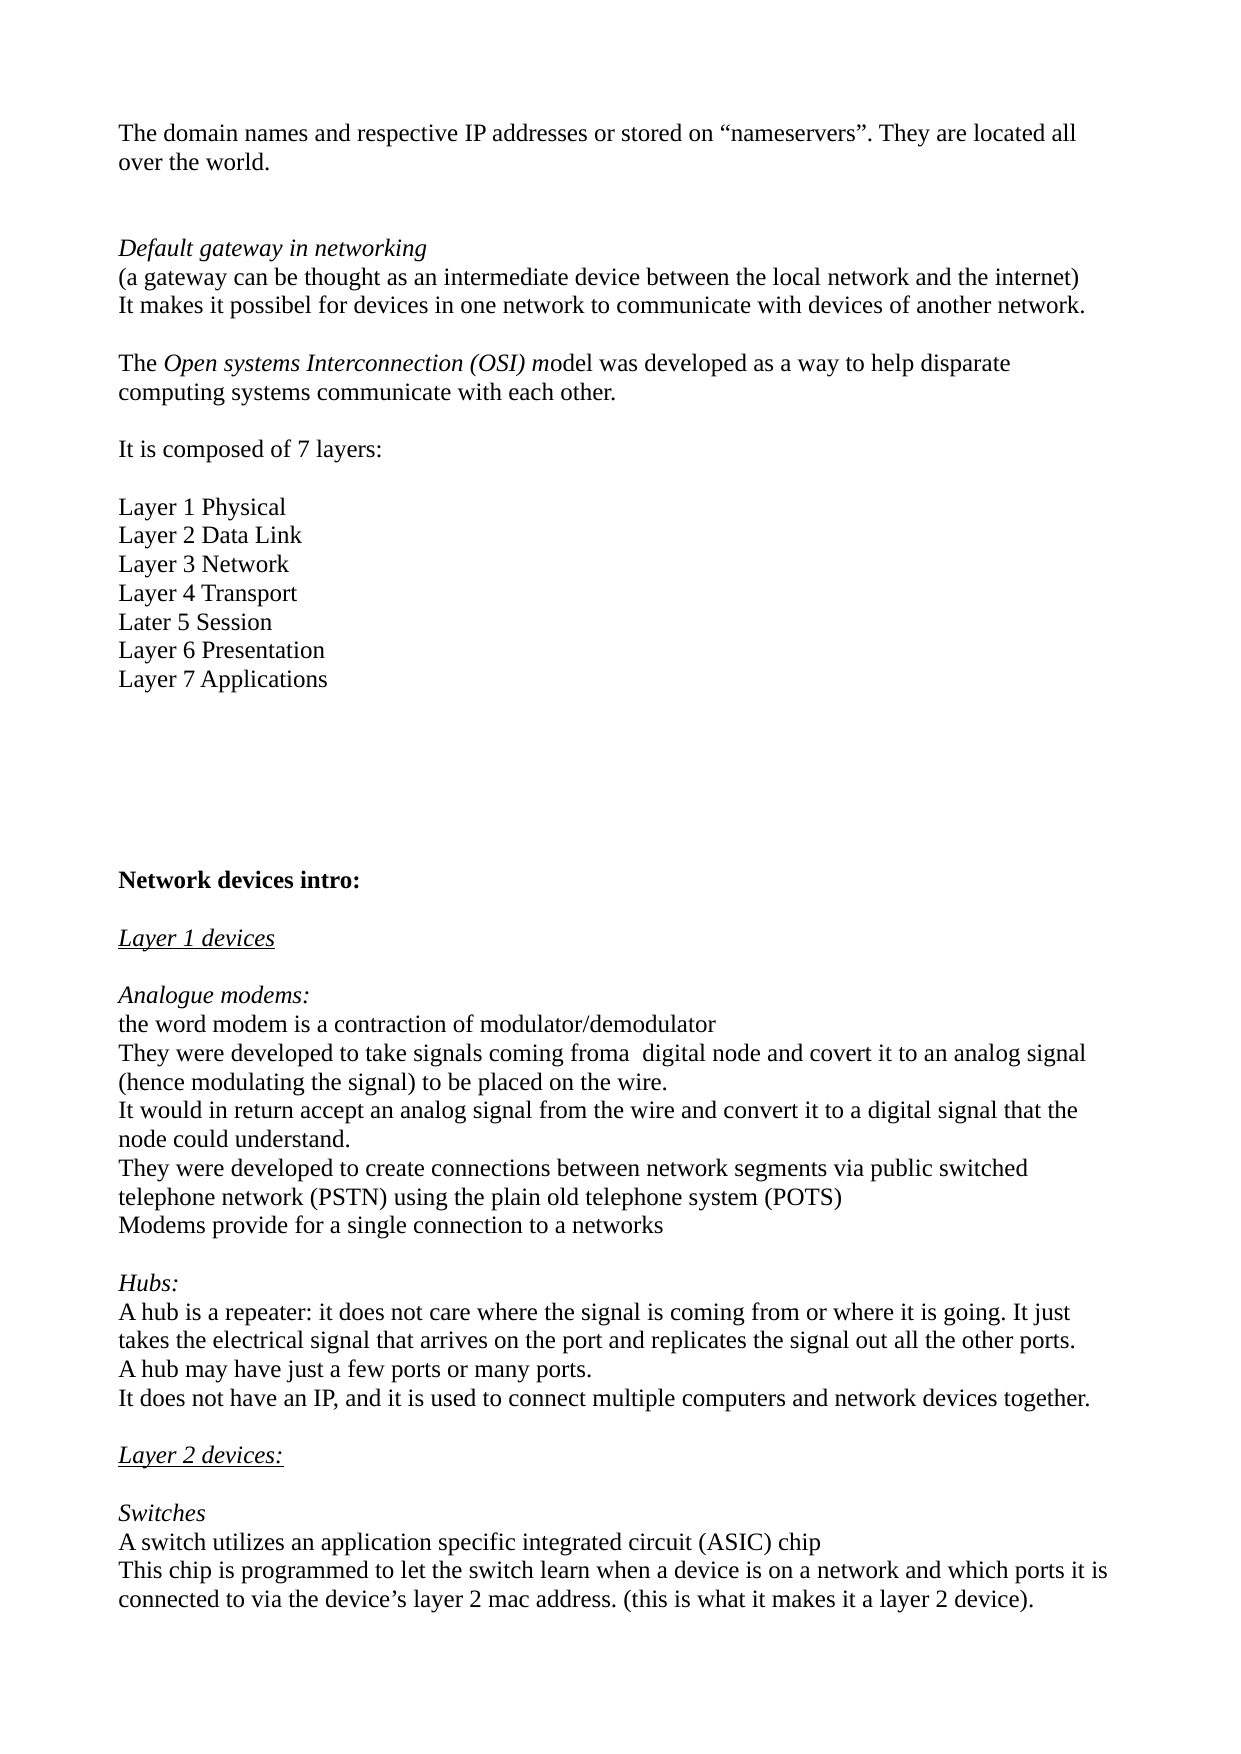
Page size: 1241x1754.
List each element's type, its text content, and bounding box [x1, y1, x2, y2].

text Default gateway in networking [118, 233, 1122, 262]
text (a gateway can be thought as an intermediate device between the local network and the internet) [118, 262, 1122, 291]
text It does not have an IP, and it is used to connect multiple computers and network devices together. [118, 1383, 1122, 1412]
text Hubs: [118, 1268, 1122, 1297]
text Switches [118, 1498, 1122, 1527]
text A hub is a repeater: it does not care where the signal is coming from or where it is going. It just takes the electrical signal that arrives on the port and replicates the signal out all the other ports. [118, 1297, 1122, 1354]
text A hub may have just a few ports or many ports. [118, 1354, 1122, 1383]
text Later 5 Session [118, 607, 1122, 636]
text Network devices intro: [118, 866, 1122, 894]
text Modems provide for a single connection to a networks [118, 1211, 1122, 1239]
text the word modem is a contraction of modulator/demodulator [118, 1009, 1122, 1038]
text Layer 2 Data Link [118, 521, 1122, 549]
text Analogue modems: [118, 981, 1122, 1009]
text Layer 1 Physical [118, 492, 1122, 521]
text Layer 2 devices: [118, 1441, 1122, 1469]
text It would in return accept an analog signal from the wire and convert it to a digital signal that the node could understand. [118, 1096, 1122, 1153]
text Layer 3 Network [118, 549, 1122, 578]
text A switch utilizes an application specific integrated circuit (ASIC) chip [118, 1527, 1122, 1556]
text Layer 6 Presentation [118, 636, 1122, 664]
text This chip is programmed to let the switch learn when a device is on a network and which ports it is connected to via the device’s layer 2 mac address. (this is what it makes it a layer 2 device). [118, 1556, 1122, 1613]
text Layer 4 Transport [118, 578, 1122, 607]
text It is composed of 7 layers: [118, 434, 1122, 463]
text It makes it possibel for devices in one network to communicate with devices of another network. [118, 291, 1122, 319]
text They were developed to take signals coming froma digital node and covert it to an analog signal (hence modulating the signal) to be placed on the wire. [118, 1038, 1122, 1096]
text The Open systems Interconnection (OSI) model was developed as a way to help disparate computing systems communicate with each other. [118, 348, 1122, 406]
text The domain names and respective IP addresses or stored on “nameservers”. They are located all over the world. [118, 118, 1122, 176]
text They were developed to create connections between network segments via public switched telephone network (PSTN) using the plain old telephone system (POTS) [118, 1153, 1122, 1211]
text Layer 7 Applications [118, 664, 1122, 693]
text Layer 1 devices [118, 923, 1122, 952]
